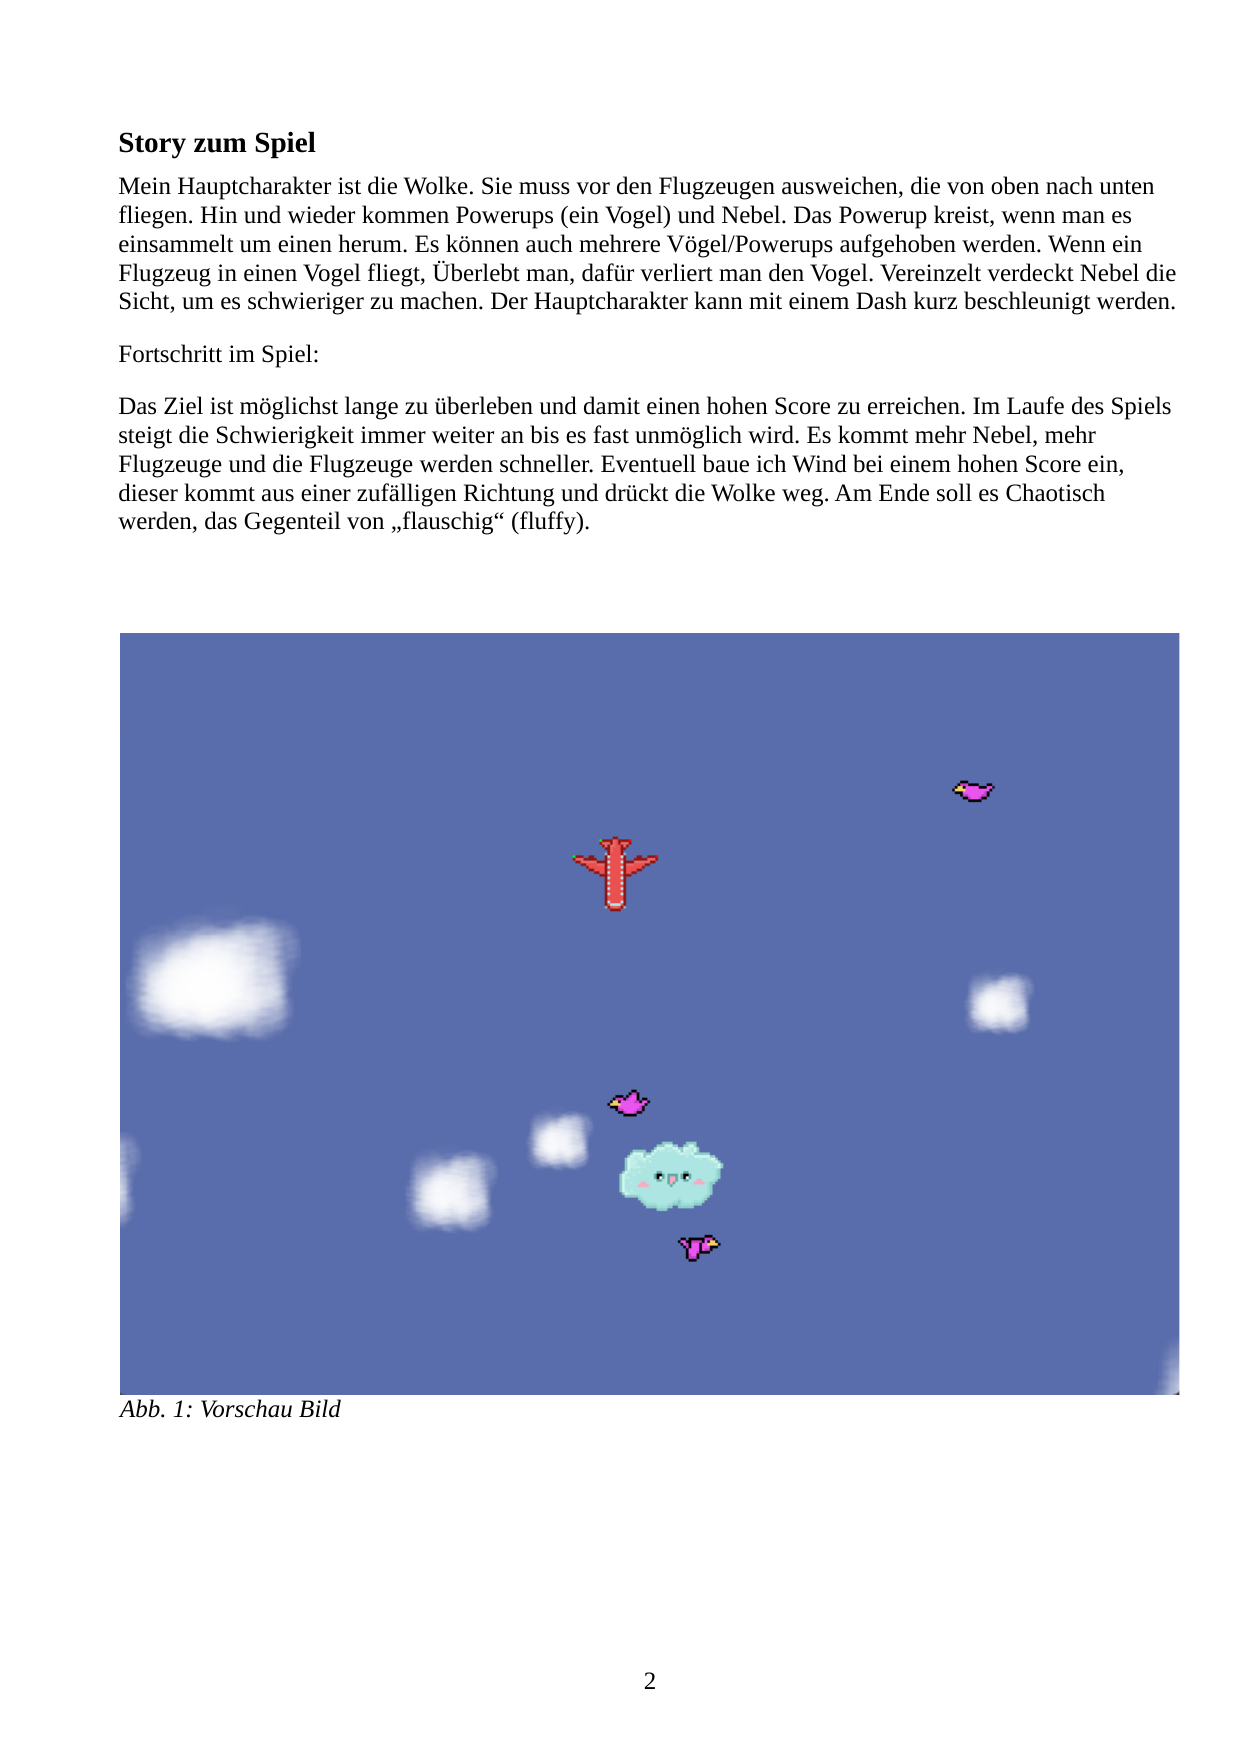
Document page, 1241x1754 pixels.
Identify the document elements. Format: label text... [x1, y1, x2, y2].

text Das Ziel ist möglichst lange zu überleben und damit einen hohen Score zu erreichen. Im Laufe des Spiels steigt die Schwierigkeit immer weiter an bis es fast unmöglich wird. Es kommt mehr Nebel, mehr Flugzeuge und die Flugzeuge werden schneller. Eventuell baue ich Wind bei einem hohen Score ein, dieser kommt aus einer zufälligen Richtung und drückt die Wolke weg. Am Ende soll es Chaotisch werden, das Gegenteil von „flauschig“ (fluffy). [118, 391, 1181, 535]
subtitle Story zum Spiel [118, 125, 1181, 159]
picture [120, 633, 1180, 1395]
text Abb. 1: Vorschau Bild [120, 1395, 1179, 1423]
text Fortschritt im Spiel: [118, 339, 1181, 368]
text Mein Hauptcharakter ist die Wolke. Sie muss vor den Flugzeugen ausweichen, die von oben nach unten fliegen. Hin und wieder kommen Powerups (ein Vogel) und Nebel. Das Powerup kreist, wenn man es einsammelt um einen herum. Es können auch mehrere Vögel/Powerups aufgehoben werden. Wenn ein Flugzeug in einen Vogel fliegt, Überlebt man, dafür verliert man den Vogel. Vereinzelt verdeckt Nebel die Sicht, um es schwieriger zu machen. Der Hauptcharakter kann mit einem Dash kurz beschleunigt werden. [118, 171, 1181, 315]
